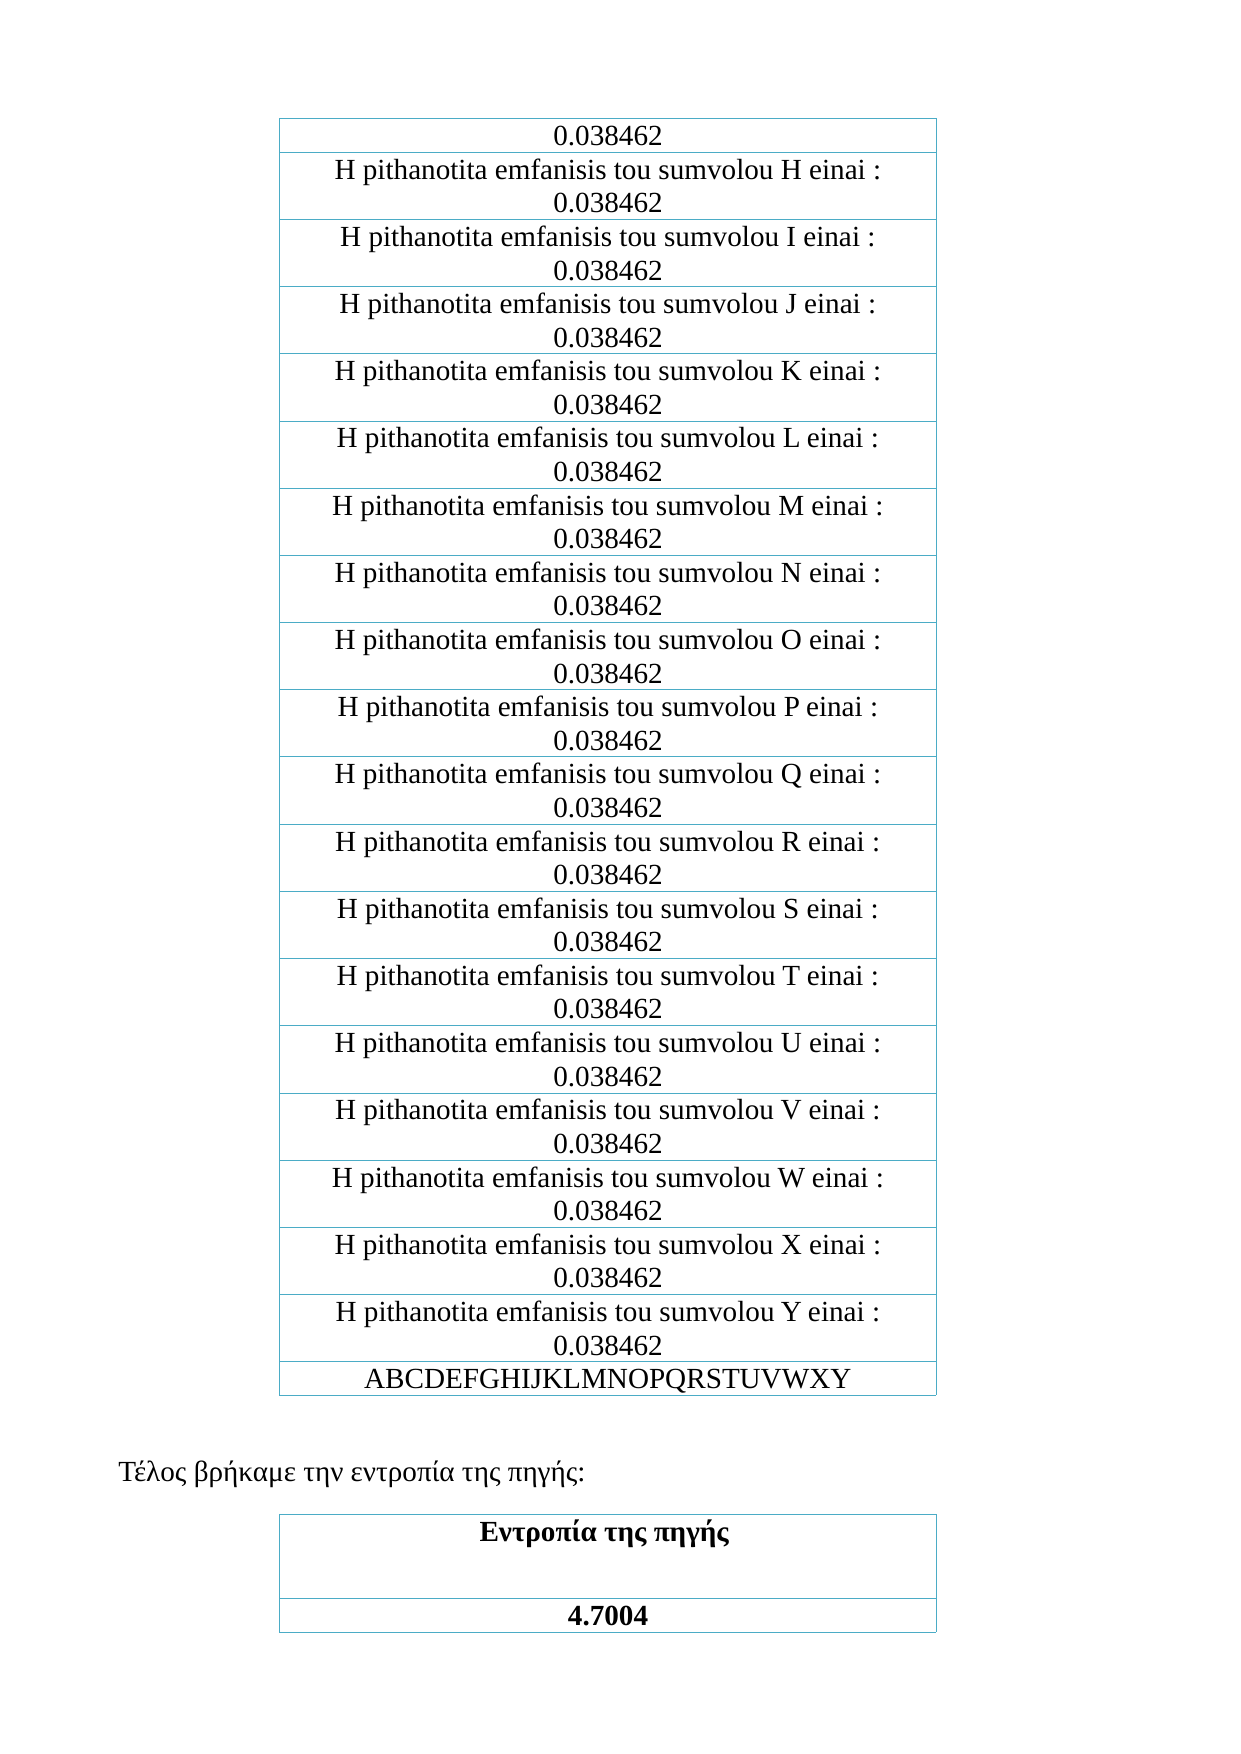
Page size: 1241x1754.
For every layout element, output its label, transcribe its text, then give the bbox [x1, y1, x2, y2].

table_cell H pithanotita emfanisis tou sumvolou V einai : 0.038462 [280, 1094, 936, 1159]
table_cell ABCDEFGHIJKLMNOPQRSTUVWXY [280, 1362, 936, 1395]
table_cell H pithanotita emfanisis tou sumvolou Y einai : 0.038462 [280, 1295, 936, 1361]
table_cell H pithanotita emfanisis tou sumvolou N einai : 0.038462 [280, 556, 936, 622]
table_cell H pithanotita emfanisis tou sumvolou Q einai : 0.038462 [280, 757, 936, 824]
table_cell 0.038462 [280, 119, 936, 152]
table_cell 4.7004 [280, 1599, 936, 1632]
table_cell H pithanotita emfanisis tou sumvolou L einai : 0.038462 [280, 422, 936, 488]
table_cell H pithanotita emfanisis tou sumvolou R einai : 0.038462 [280, 825, 936, 891]
table_cell H pithanotita emfanisis tou sumvolou P einai : 0.038462 [280, 690, 936, 756]
table_cell H pithanotita emfanisis tou sumvolou W einai : 0.038462 [280, 1161, 936, 1227]
table_cell H pithanotita emfanisis tou sumvolou T einai : 0.038462 [280, 959, 936, 1025]
table_cell H pithanotita emfanisis tou sumvolou I einai : 0.038462 [280, 220, 936, 286]
table_cell H pithanotita emfanisis tou sumvolou H einai : 0.038462 [280, 153, 936, 219]
table_header Εντροπία της πηγής [280, 1515, 936, 1598]
table_cell H pithanotita emfanisis tou sumvolou U einai : 0.038462 [280, 1026, 936, 1092]
text Τέλος βρήκαμε την εντροπία της πηγής: [118, 1454, 1122, 1488]
table_cell H pithanotita emfanisis tou sumvolou S einai : 0.038462 [280, 892, 936, 958]
table_cell H pithanotita emfanisis tou sumvolou M einai : 0.038462 [280, 489, 936, 555]
table_cell H pithanotita emfanisis tou sumvolou J einai : 0.038462 [280, 287, 936, 353]
table_cell H pithanotita emfanisis tou sumvolou K einai : 0.038462 [280, 354, 936, 421]
table_cell H pithanotita emfanisis tou sumvolou O einai : 0.038462 [280, 623, 936, 689]
table_cell H pithanotita emfanisis tou sumvolou X einai : 0.038462 [280, 1228, 936, 1294]
